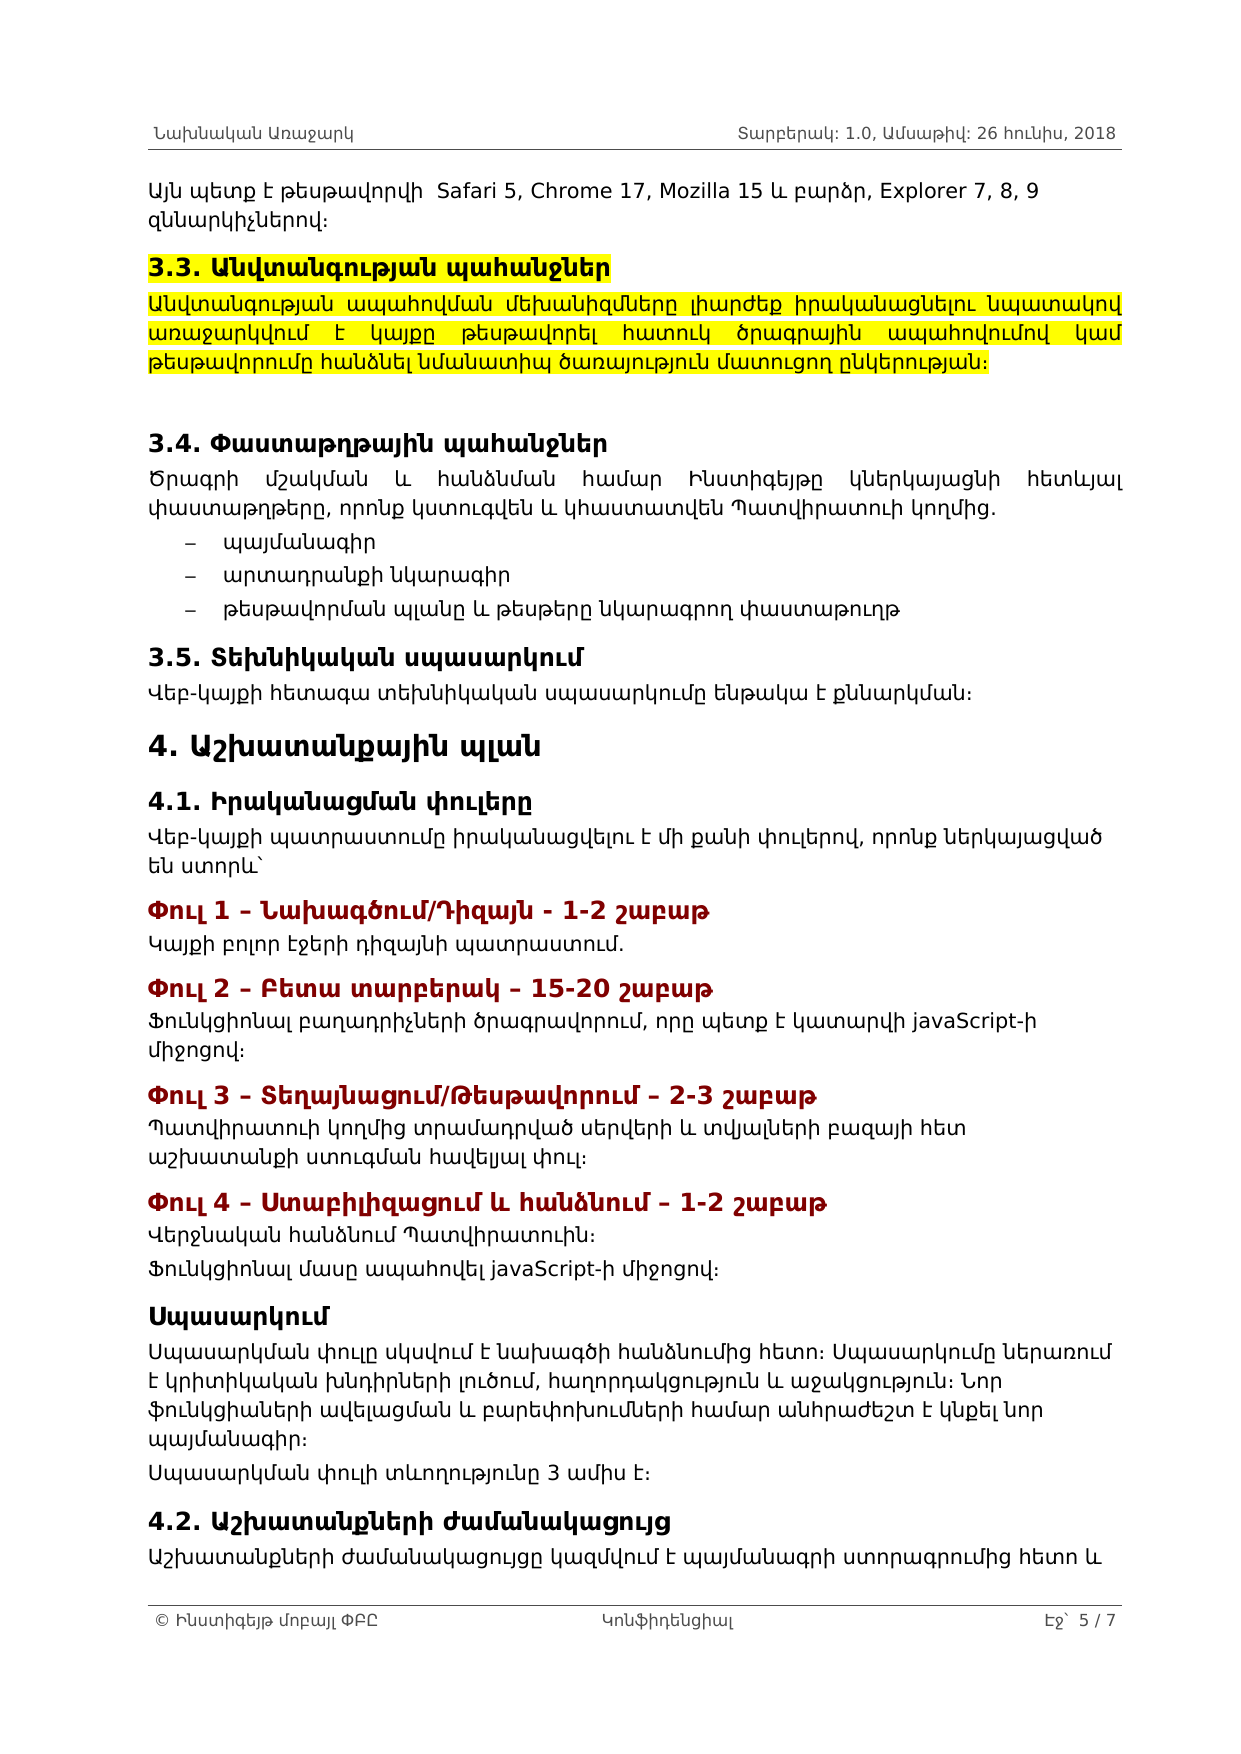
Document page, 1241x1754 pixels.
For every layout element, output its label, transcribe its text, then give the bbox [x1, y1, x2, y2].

text Ֆունկցիոնալ բաղադրիչների ծրագրավորում, որը պետք է կատարվի javaScript-ի միջոցով։ [148, 1009, 1122, 1063]
list պայմանագիր [185, 530, 1122, 554]
subtitle Փուլ 4 – Ստաբիլիզացում և հանձնում – 1-2 շաբաթ [148, 1188, 1122, 1217]
text Վեբ-կայքի հետագա տեխնիկական սպասարկումը ենթակա է քննարկման։ [148, 681, 1122, 705]
text Վերջնական հանձնում Պատվիրատուին։ [148, 1223, 1122, 1247]
text Կայքի բոլոր էջերի դիզայնի պատրաստում. [148, 932, 1122, 956]
subtitle Փաստաթղթային պահանջներ [148, 429, 1122, 458]
subtitle Սպասարկում [148, 1302, 1122, 1331]
text Վեբ-կայքի պատրաստումը իրականացվելու է մի քանի փուլերով, որոնք ներկայացված են ստորև՝ [148, 825, 1122, 878]
text Աշխատանքների ժամանակացույցը կազմվում է պայմանագրի ստորագրումից հետո և [148, 1545, 1122, 1569]
text Սպասարկման փուլի տևողությունը 3 ամիս է։ [148, 1461, 1122, 1485]
text Սպասարկման փուլը սկսվում է նախագծի հանձնումից հետո։ Սպասարկումը ներառում է կրիտիկական խնդիրների լուծում, հաղորդակցություն և աջակցություն։ Նոր ֆունկցիաների ավելացման և բարեփոխումների համար անհրաժեշտ է կնքել նոր պայմանագիր։ [148, 1340, 1122, 1452]
text Այն պետք է թեսթավորվի Safari 5, Chrome 17, Mozilla 15 և բարձր, Explorer 7, 8, 9 զննարկիչներով։ [148, 179, 1122, 232]
text Ֆունկցիոնալ մասը ապահովել javaScript-ի միջոցով։ [148, 1257, 1122, 1281]
subtitle Փուլ 1 – Նախագծում/Դիզայն - 1-2 շաբաթ [148, 897, 1122, 926]
list թեսթավորման պլանը և թեսթերը նկարագրող փաստաթուղթ [185, 597, 1122, 622]
subtitle Աշխատանքների ժամանակացույց [148, 1507, 1122, 1536]
text Պատվիրատուի կողմից տրամադրված սերվերի և տվյալների բազայի հետ աշխատանքի ստուգման հավելյալ փուլ։ [148, 1116, 1122, 1169]
list արտադրանքի նկարագիր [185, 563, 1122, 588]
subtitle Անվտանգության պահանջներ [148, 253, 1122, 283]
subtitle Փուլ 2 – Բետա տարբերակ – 15-20 շաբաթ [148, 974, 1122, 1003]
subtitle Աշխատանքային պլան [148, 729, 1122, 763]
text Ծրագրի մշակման և հանձնման համար Ինստիգեյթը կներկայացնի հետևյալ փաստաթղթերը, որոնք կստուգվեն և կհաստատվեն Պատվիրատուի կողմից․ [148, 467, 1122, 520]
subtitle Փուլ 3 – Տեղայնացում/Թեսթավորում – 2-3 շաբաթ [148, 1081, 1122, 1110]
subtitle Տեխնիկական սպասարկում [148, 643, 1122, 672]
text Անվտանգության ապահովման մեխանիզմները լիարժեք իրականացնելու նպատակով առաջարկվում է կայքը թեսթավորել հատուկ ծրագրային ապահովումով կամ թեսթավորումը հանձնել նմանատիպ ծառայություն մատուցող ընկերության։ [148, 292, 1122, 374]
subtitle Իրականացման փուլերը [148, 787, 1122, 816]
